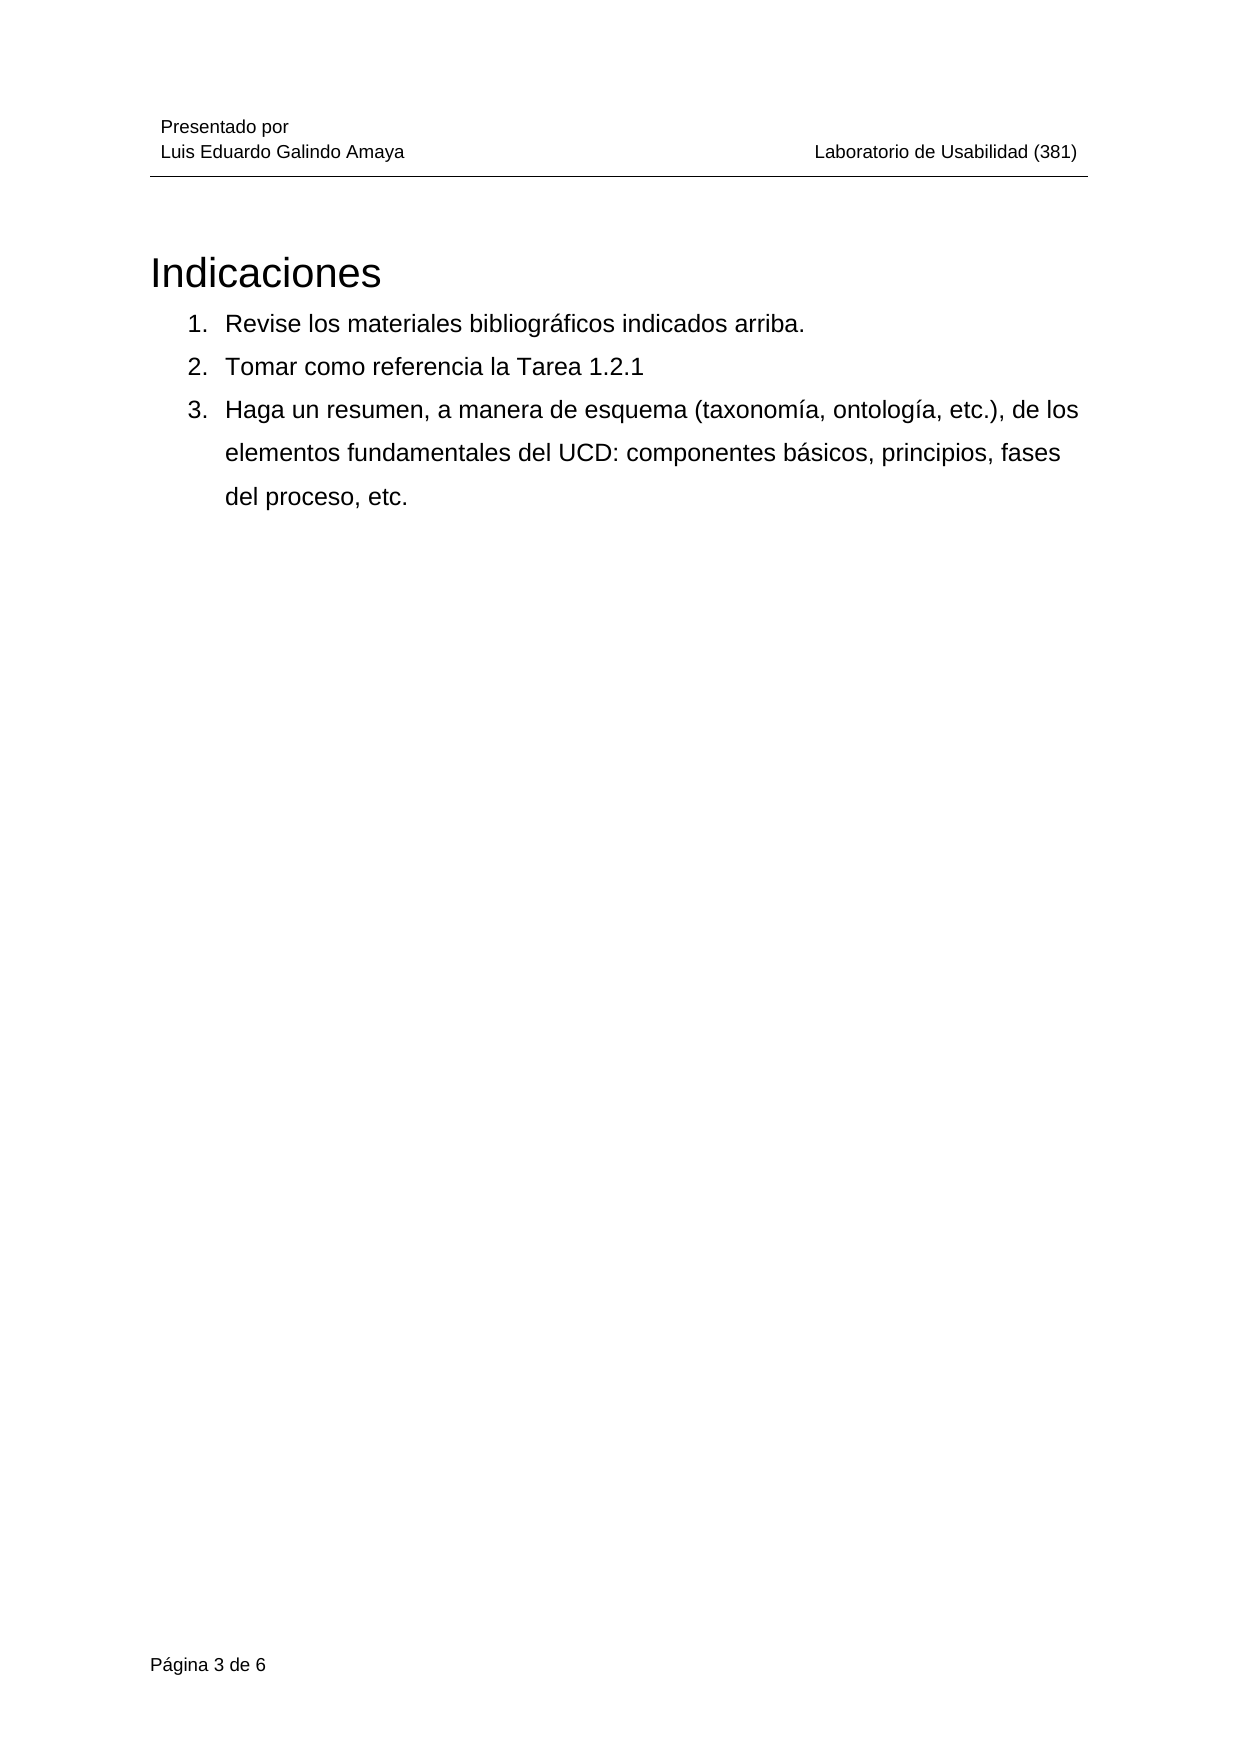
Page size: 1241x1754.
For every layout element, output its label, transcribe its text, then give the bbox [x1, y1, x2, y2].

list Haga un resumen, a manera de esquema (taxonomía, ontología, etc.), de los elementos fundamentales del UCD: componentes básicos, principios, fases del proceso, etc. [187, 395, 1090, 510]
list Tomar como referencia la Tarea 1.2.1 [187, 352, 1090, 381]
list Revise los materiales bibliográficos indicados arriba. [187, 309, 1090, 338]
subtitle Indicaciones [150, 248, 1090, 296]
